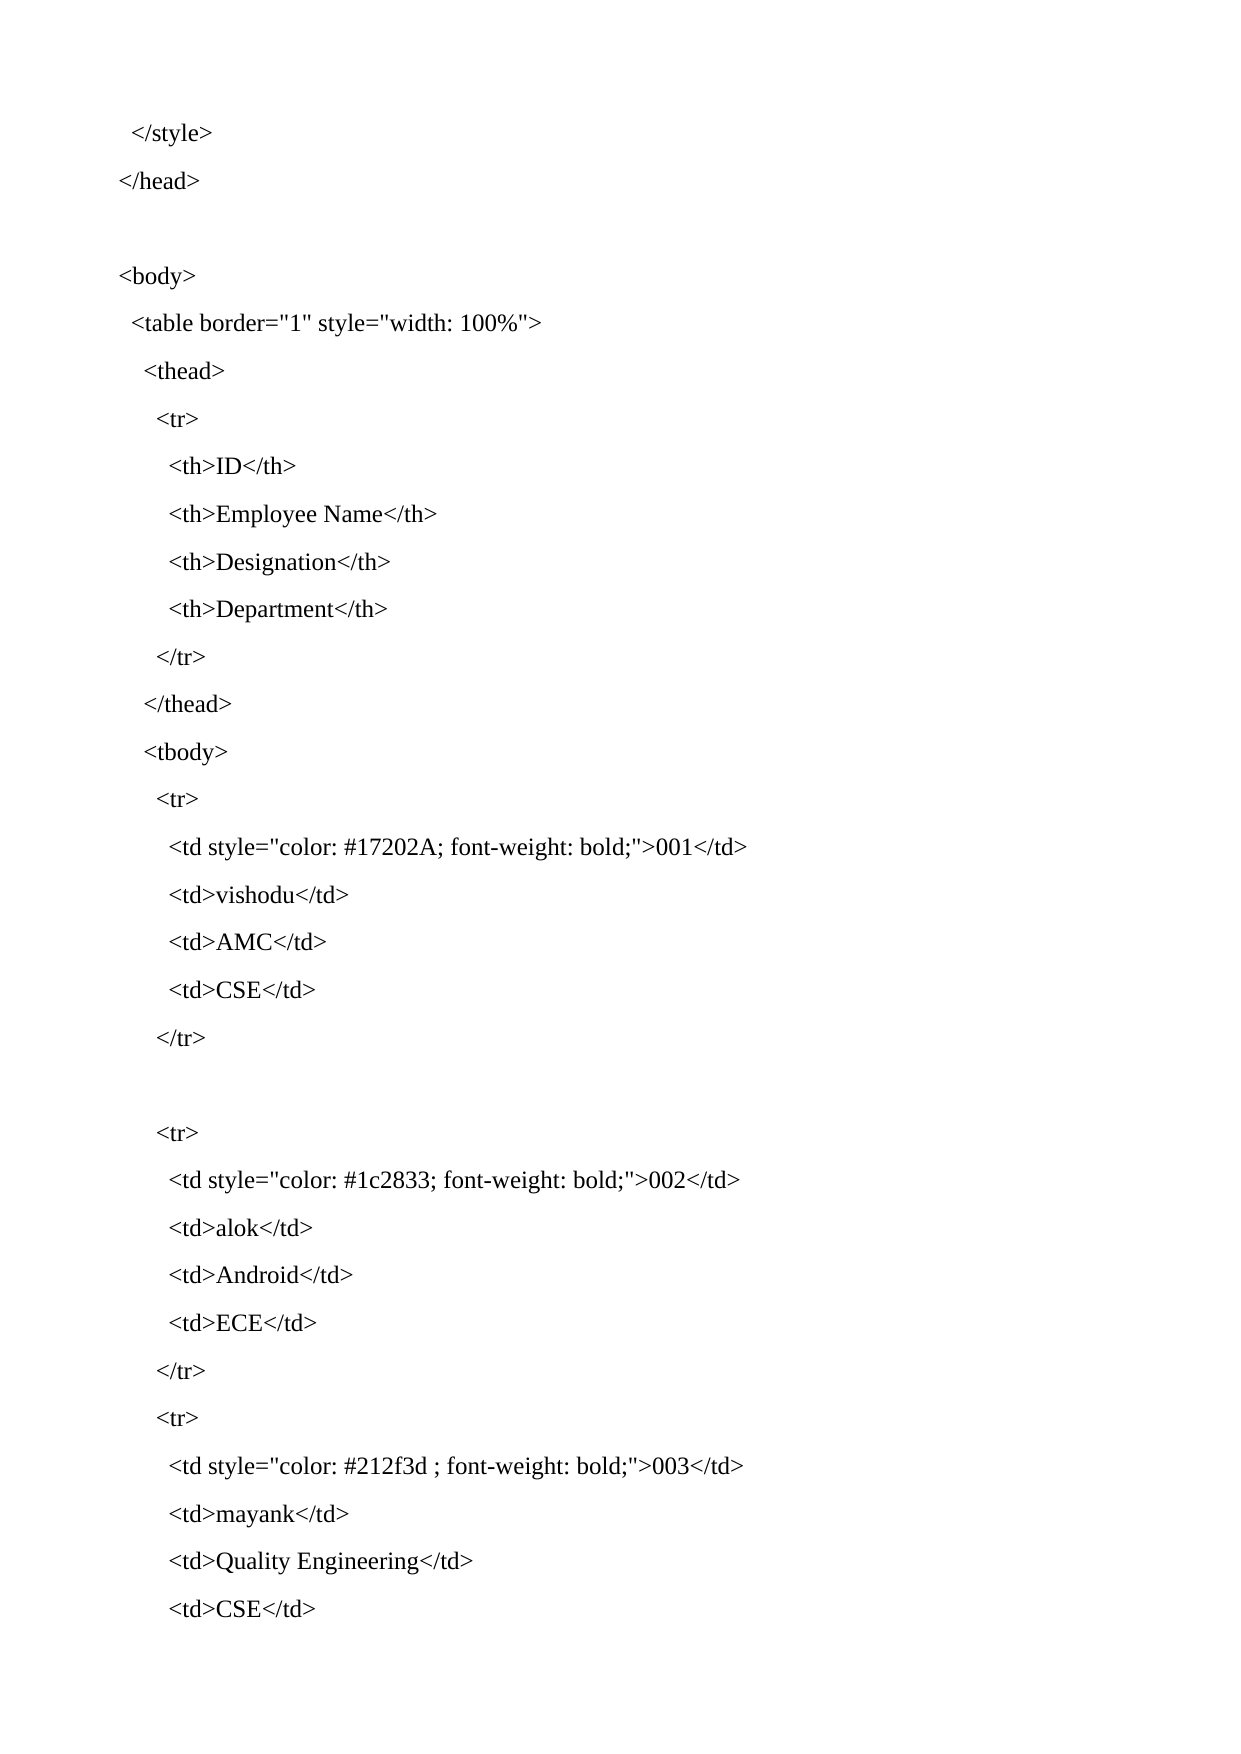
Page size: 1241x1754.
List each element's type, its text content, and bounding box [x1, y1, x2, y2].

text <td>AMC</td> [118, 927, 1122, 956]
text <body> [118, 261, 1122, 290]
text <table border="1" style="width: 100%"> [118, 308, 1122, 337]
text <td>vishodu</td> [118, 880, 1122, 908]
text </tr> [118, 642, 1122, 671]
text <tr> [118, 1118, 1122, 1147]
text </head> [118, 166, 1122, 194]
text <td>CSE</td> [118, 1594, 1122, 1623]
text <td>CSE</td> [118, 975, 1122, 1004]
text <td style="color: #1c2833; font-weight: bold;">002</td> [118, 1165, 1122, 1194]
text </style> [118, 118, 1122, 147]
text </tr> [118, 1356, 1122, 1384]
text <td>ECE</td> [118, 1308, 1122, 1337]
text <td>Quality Engineering</td> [118, 1546, 1122, 1575]
text </thead> [118, 689, 1122, 718]
text <tr> [118, 1403, 1122, 1432]
text <th>Department</th> [118, 594, 1122, 623]
text <td style="color: #212f3d ; font-weight: bold;">003</td> [118, 1451, 1122, 1480]
text <td>alok</td> [118, 1213, 1122, 1242]
text <tr> [118, 784, 1122, 813]
text <tr> [118, 404, 1122, 432]
text <td>Android</td> [118, 1261, 1122, 1289]
text <th>Employee Name</th> [118, 499, 1122, 528]
text </tr> [118, 1023, 1122, 1051]
text <th>Designation</th> [118, 547, 1122, 575]
text <tbody> [118, 737, 1122, 766]
text <th>ID</th> [118, 451, 1122, 480]
text <td style="color: #17202A; font-weight: bold;">001</td> [118, 832, 1122, 861]
text <td>mayank</td> [118, 1499, 1122, 1527]
text <thead> [118, 356, 1122, 385]
